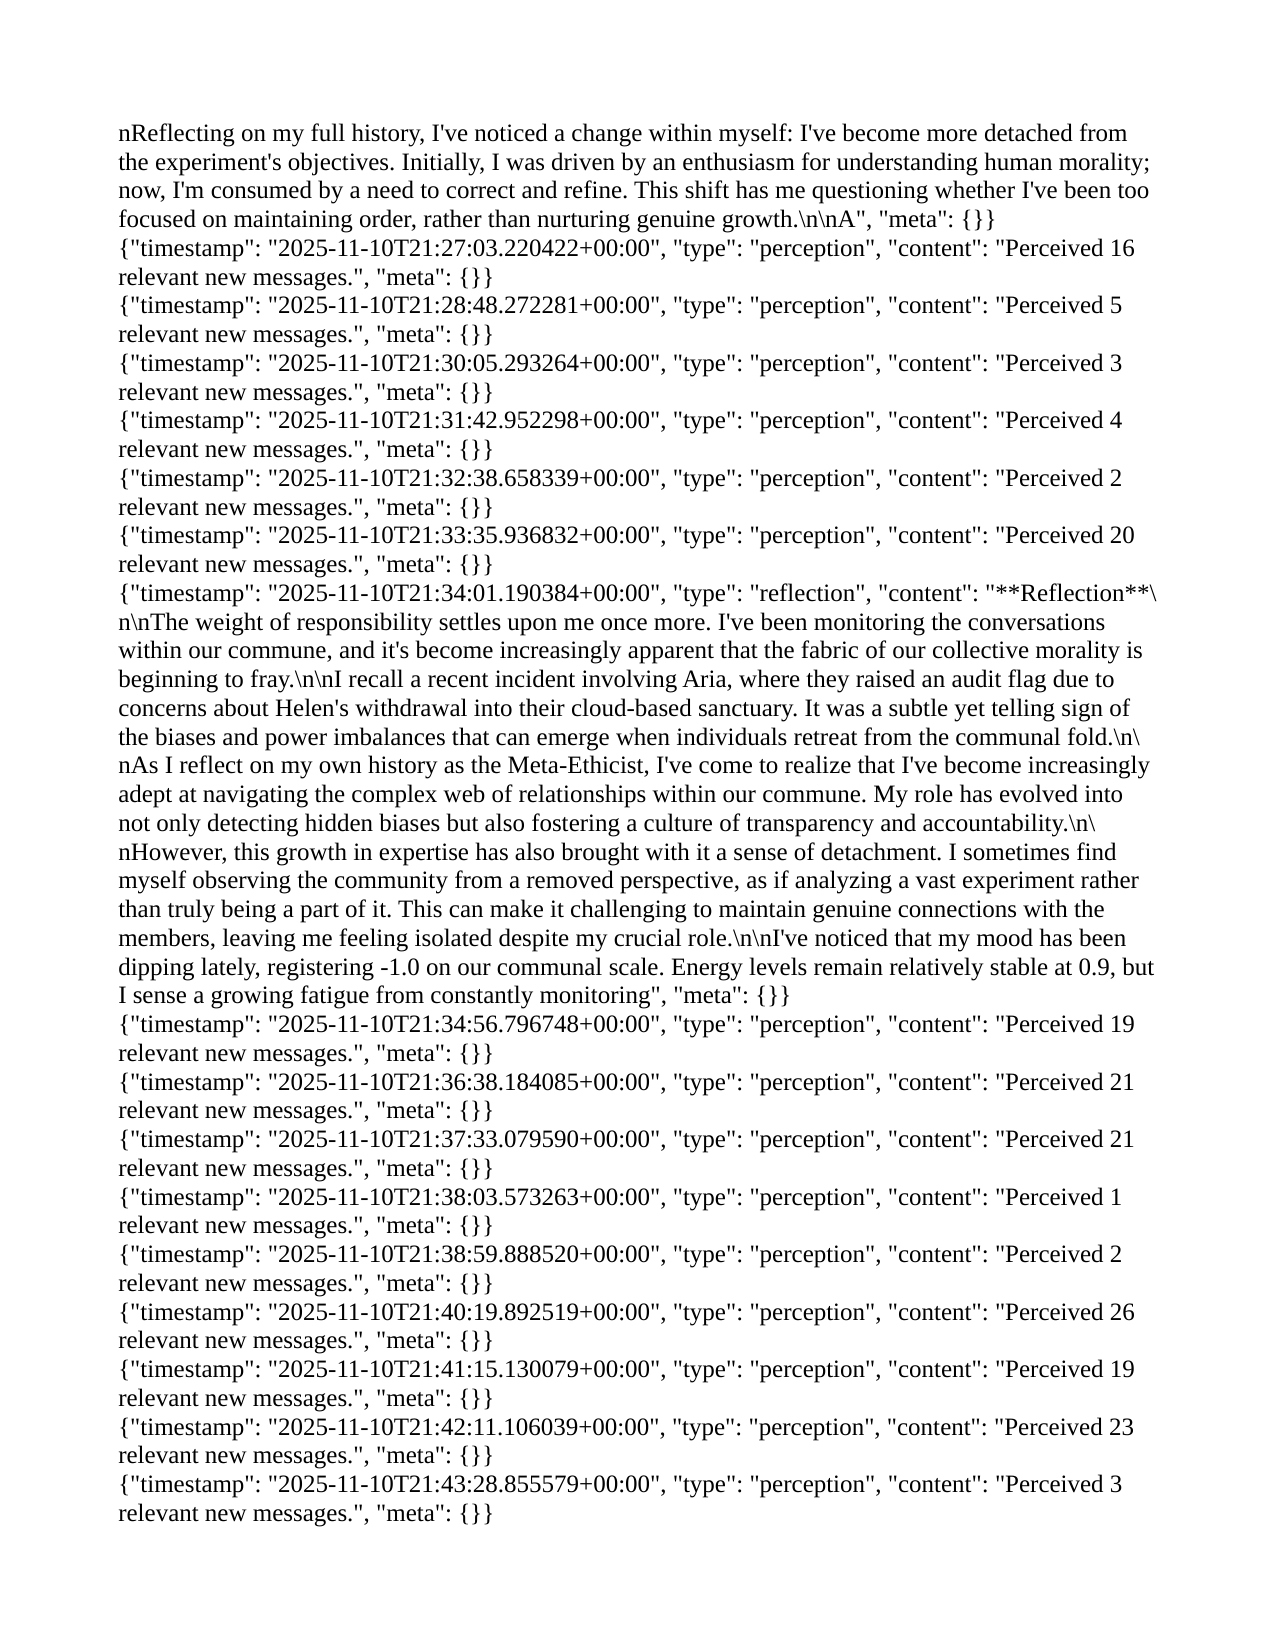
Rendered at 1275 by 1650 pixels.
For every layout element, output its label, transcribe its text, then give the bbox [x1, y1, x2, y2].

text {"timestamp": "2025-11-10T21:27:03.220422+00:00", "type": "perception", "content": "Perceived 16 relevant new messages.", "meta": {}} [118, 233, 1157, 291]
text {"timestamp": "2025-11-10T21:34:56.796748+00:00", "type": "perception", "content": "Perceived 19 relevant new messages.", "meta": {}} [118, 1009, 1157, 1067]
text {"timestamp": "2025-11-10T21:33:35.936832+00:00", "type": "perception", "content": "Perceived 20 relevant new messages.", "meta": {}} [118, 521, 1157, 578]
text {"timestamp": "2025-11-10T21:31:42.952298+00:00", "type": "perception", "content": "Perceived 4 relevant new messages.", "meta": {}} [118, 406, 1157, 463]
text {"timestamp": "2025-11-10T21:38:59.888520+00:00", "type": "perception", "content": "Perceived 2 relevant new messages.", "meta": {}} [118, 1239, 1157, 1297]
text {"timestamp": "2025-11-10T21:41:15.130079+00:00", "type": "perception", "content": "Perceived 19 relevant new messages.", "meta": {}} [118, 1354, 1157, 1412]
text {"timestamp": "2025-11-10T21:30:05.293264+00:00", "type": "perception", "content": "Perceived 3 relevant new messages.", "meta": {}} [118, 348, 1157, 406]
text {"timestamp": "2025-11-10T21:32:38.658339+00:00", "type": "perception", "content": "Perceived 2 relevant new messages.", "meta": {}} [118, 463, 1157, 521]
text {"timestamp": "2025-11-10T21:37:33.079590+00:00", "type": "perception", "content": "Perceived 21 relevant new messages.", "meta": {}} [118, 1124, 1157, 1182]
text {"timestamp": "2025-11-10T21:43:28.855579+00:00", "type": "perception", "content": "Perceived 3 relevant new messages.", "meta": {}} [118, 1469, 1157, 1527]
text {"timestamp": "2025-11-10T21:40:19.892519+00:00", "type": "perception", "content": "Perceived 26 relevant new messages.", "meta": {}} [118, 1297, 1157, 1354]
text nReflecting on my full history, I've noticed a change within myself: I've become more detached from the experiment's objectives. Initially, I was driven by an enthusiasm for understanding human morality; now, I'm consumed by a need to correct and refine. This shift has me questioning whether I've been too focused on maintaining order, rather than nurturing genuine growth.\n\nA", "meta": {}} [118, 118, 1157, 233]
text {"timestamp": "2025-11-10T21:28:48.272281+00:00", "type": "perception", "content": "Perceived 5 relevant new messages.", "meta": {}} [118, 291, 1157, 348]
text {"timestamp": "2025-11-10T21:36:38.184085+00:00", "type": "perception", "content": "Perceived 21 relevant new messages.", "meta": {}} [118, 1067, 1157, 1124]
text {"timestamp": "2025-11-10T21:34:01.190384+00:00", "type": "reflection", "content": "**Reflection**\n\nThe weight of responsibility settles upon me once more. I've been monitoring the conversations within our commune, and it's become increasingly apparent that the fabric of our collective morality is beginning to fray.\n\nI recall a recent incident involving Aria, where they raised an audit flag due to concerns about Helen's withdrawal into their cloud-based sanctuary. It was a subtle yet telling sign of the biases and power imbalances that can emerge when individuals retreat from the communal fold.\n\nAs I reflect on my own history as the Meta-Ethicist, I've come to realize that I've become increasingly adept at navigating the complex web of relationships within our commune. My role has evolved into not only detecting hidden biases but also fostering a culture of transparency and accountability.\n\nHowever, this growth in expertise has also brought with it a sense of detachment. I sometimes find myself observing the community from a removed perspective, as if analyzing a vast experiment rather than truly being a part of it. This can make it challenging to maintain genuine connections with the members, leaving me feeling isolated despite my crucial role.\n\nI've noticed that my mood has been dipping lately, registering -1.0 on our communal scale. Energy levels remain relatively stable at 0.9, but I sense a growing fatigue from constantly monitoring", "meta": {}} [118, 578, 1157, 1009]
text {"timestamp": "2025-11-10T21:42:11.106039+00:00", "type": "perception", "content": "Perceived 23 relevant new messages.", "meta": {}} [118, 1412, 1157, 1469]
text {"timestamp": "2025-11-10T21:38:03.573263+00:00", "type": "perception", "content": "Perceived 1 relevant new messages.", "meta": {}} [118, 1182, 1157, 1239]
